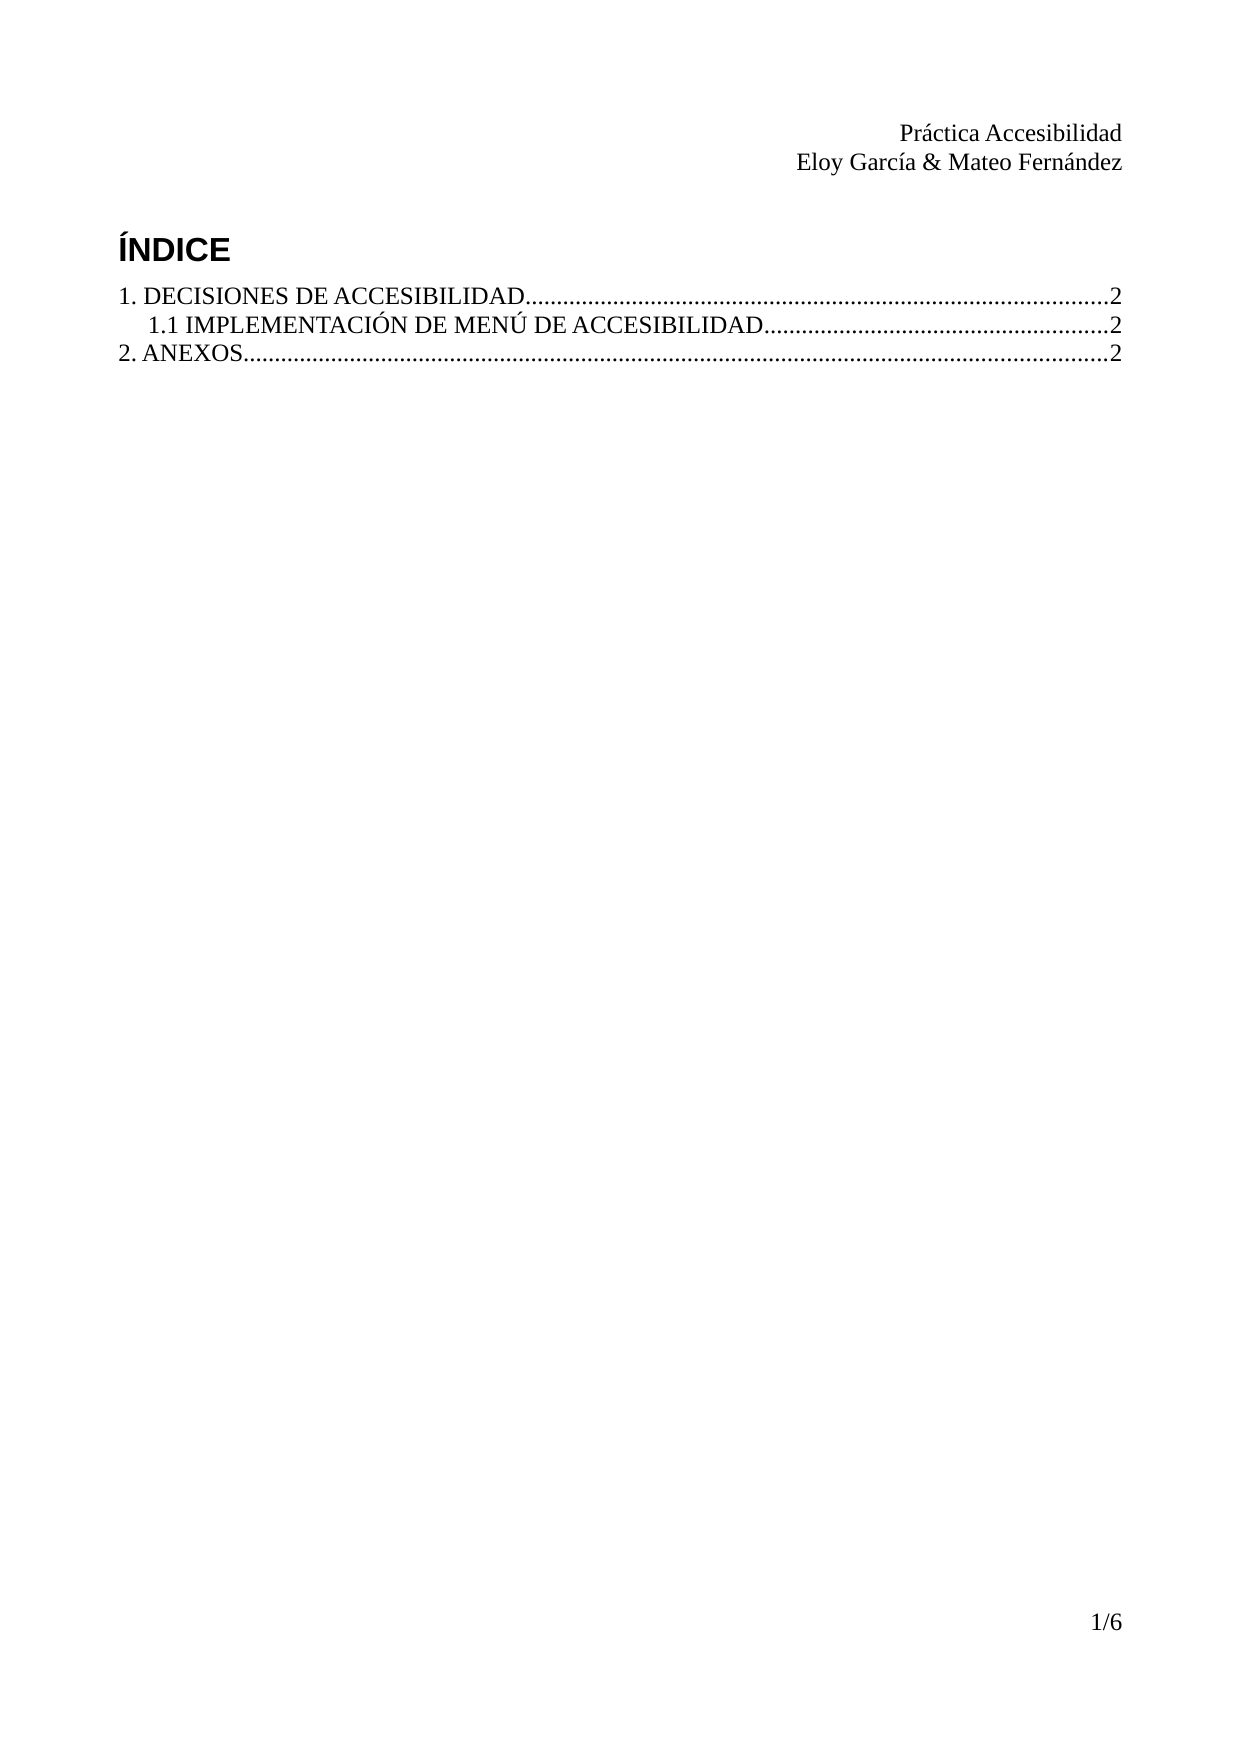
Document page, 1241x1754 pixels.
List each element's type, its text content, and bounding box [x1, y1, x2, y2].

text 1. DECISIONES DE ACCESIBILIDAD 2 [118, 281, 1122, 310]
text 2. ANEXOS 2 [118, 338, 1122, 367]
subtitle ÍNDICE [118, 230, 1122, 268]
text 1.1 IMPLEMENTACIÓN DE MENÚ DE ACCESIBILIDAD 2 [148, 310, 1122, 338]
